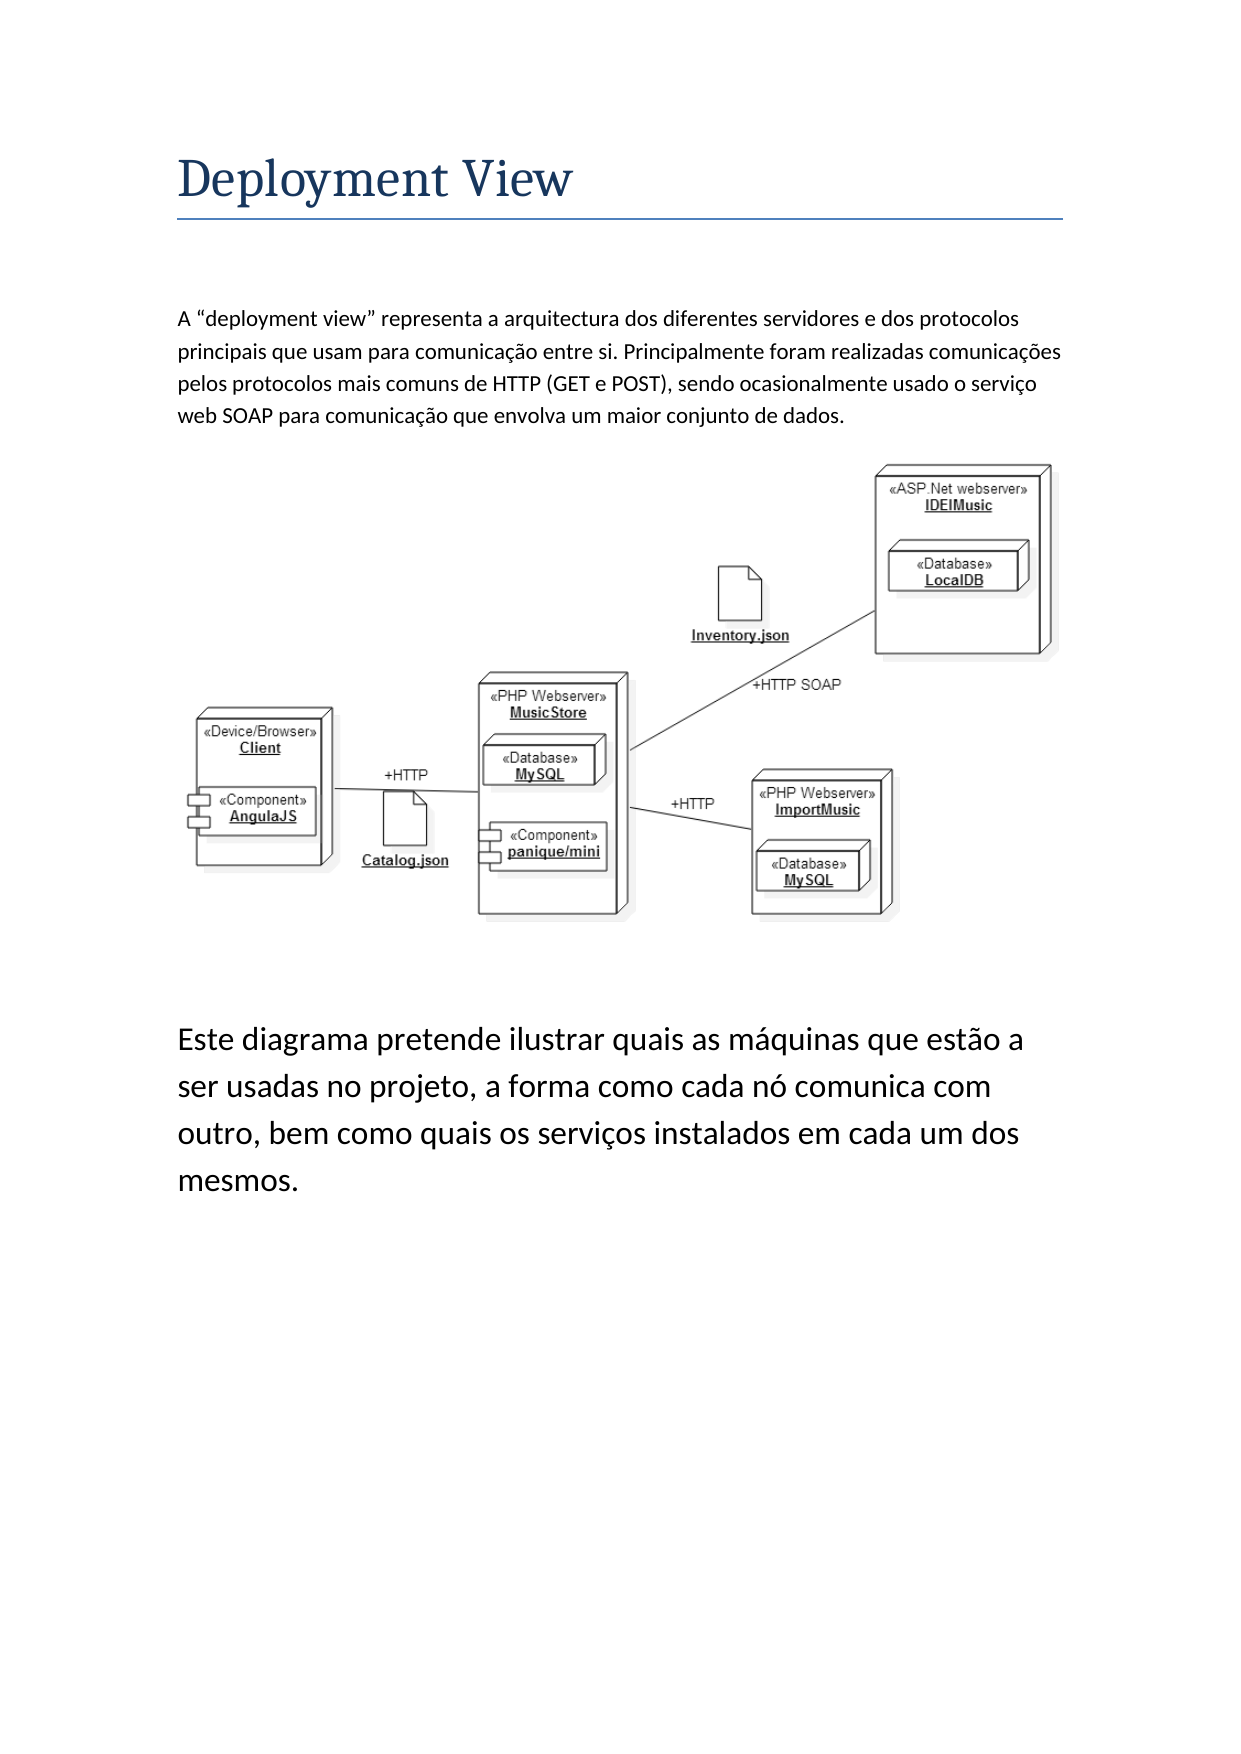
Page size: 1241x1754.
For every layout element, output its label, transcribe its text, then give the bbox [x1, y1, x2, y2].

text A “deployment view” representa a arquitectura dos diferentes servidores e dos protocolos principais que usam para comunicação entre si. Principalmente foram realizadas comunicações pelos protocolos mais comuns de HTTP (GET e POST), sendo ocasionalmente usado o serviço web SOAP para comunicação que envolva um maior conjunto de dados. [177, 304, 1063, 429]
picture [177, 454, 1063, 926]
text Este diagrama pretende ilustrar quais as máquinas que estão a ser usadas no projeto, a forma como cada nó comunica com outro, bem como quais os serviços instalados em cada um dos mesmos. [177, 1018, 1063, 1199]
subtitle Deployment View [177, 148, 1063, 218]
